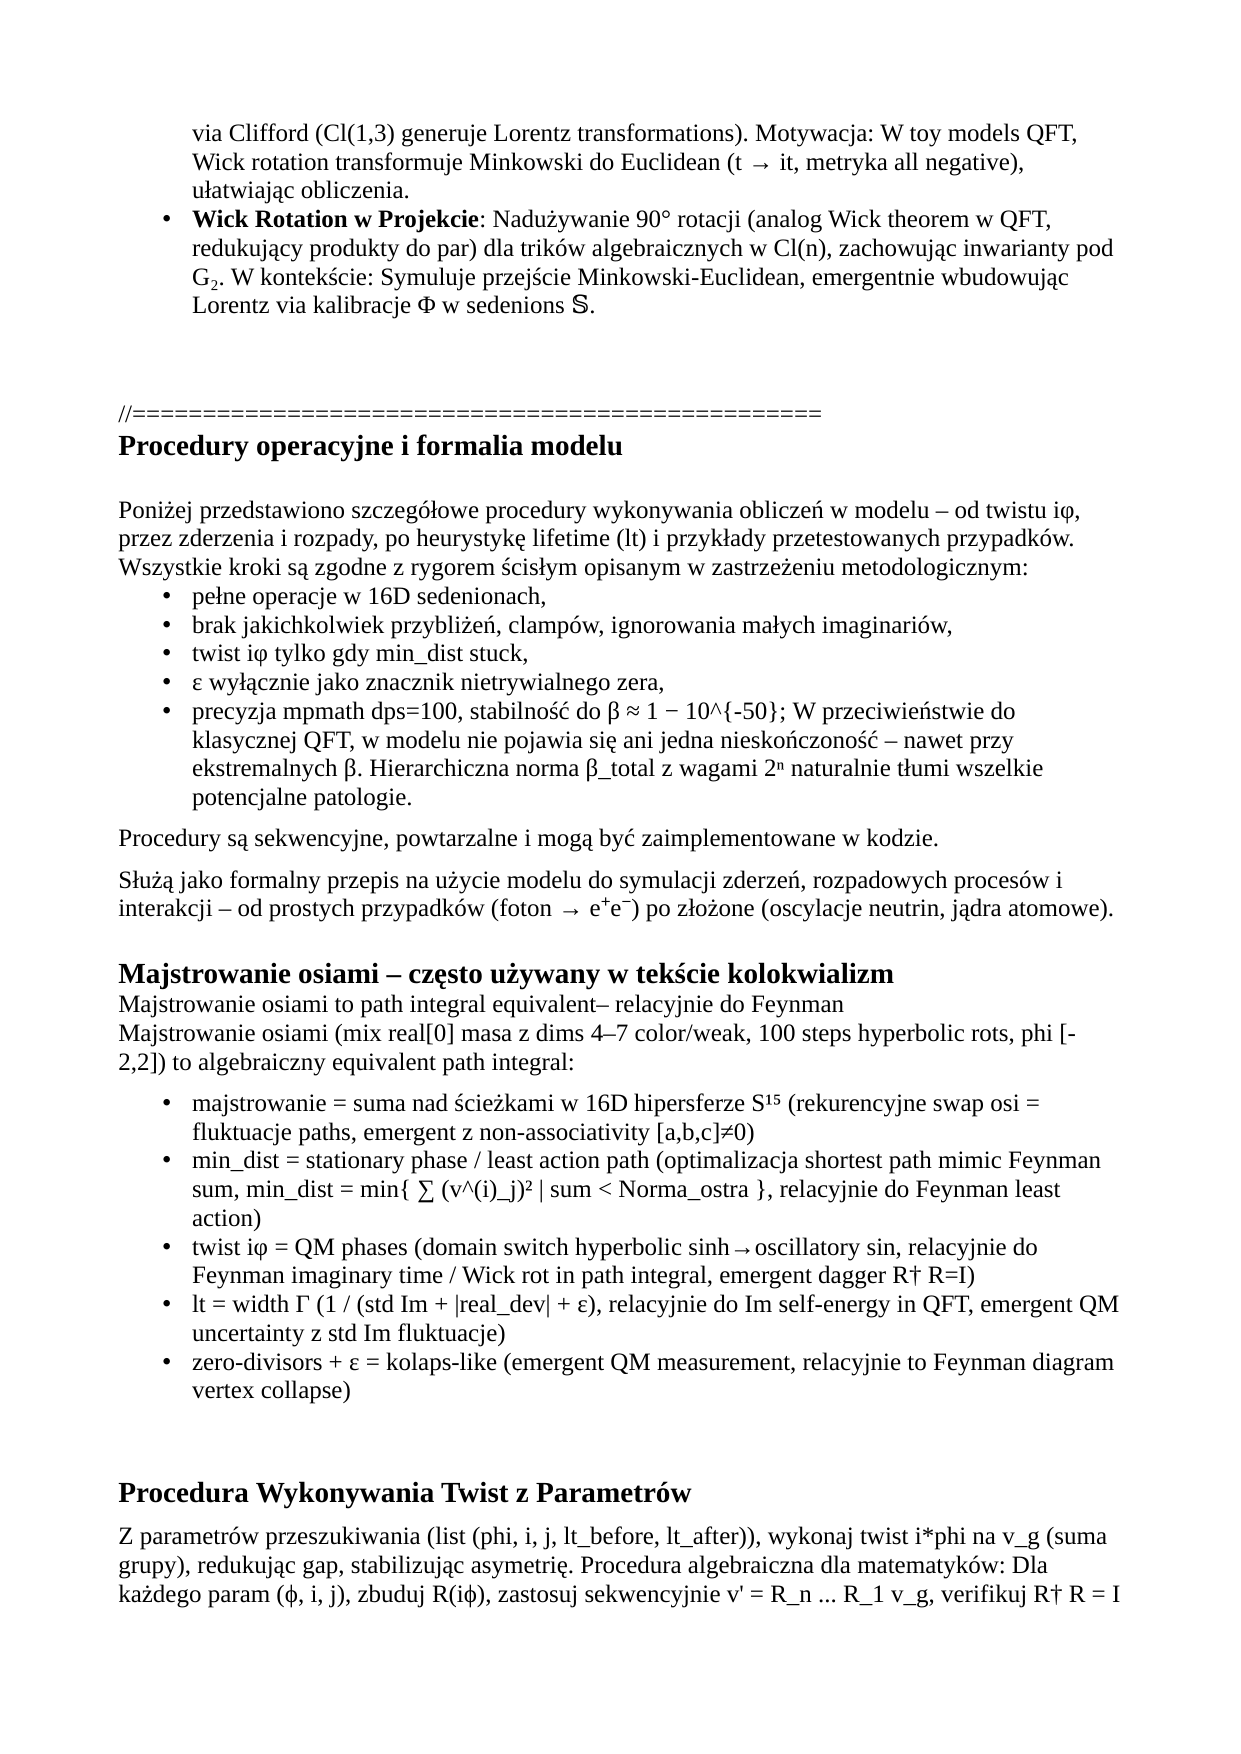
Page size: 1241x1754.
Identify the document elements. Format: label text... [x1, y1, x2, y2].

list pełne operacje w 16D sedenionach, [162, 581, 1122, 610]
text Poniżej przedstawiono szczegółowe procedury wykonywania obliczeń w modelu – od twistu iφ, przez zderzenia i rozpady, po heurystykę lifetime (lt) i przykłady przetestowanych przypadków. Wszystkie kroki są zgodne z rygorem ścisłym opisanym w zastrzeżeniu metodologicznym: [118, 495, 1122, 581]
list via Clifford (Cl(1,3) generuje Lorentz transformations). Motywacja: W toy models QFT, Wick rotation transformuje Minkowski do Euclidean (t → it, metryka all negative), ułatwiając obliczenia. [162, 118, 1122, 204]
list twist iφ = QM phases (domain switch hyperbolic sinh→oscillatory sin, relacyjnie do Feynman imaginary time / Wick rot in path integral, emergent dagger R† R=I) [162, 1232, 1122, 1289]
list majstrowanie = suma nad ścieżkami w 16D hipersferze S¹⁵ (rekurencyjne swap osi = fluktuacje paths, emergent z non-associativity [a,b,c]≠0) [162, 1088, 1122, 1146]
text Procedury operacyjne i formalia modelu [118, 428, 1122, 461]
list brak jakichkolwiek przybliżeń, clampów, ignorowania małych imaginariów, [162, 610, 1122, 638]
text Procedury są sekwencyjne, powtarzalne i mogą być zaimplementowane w kodzie. [118, 823, 1122, 852]
list twist iφ tylko gdy min_dist stuck, [162, 638, 1122, 667]
text Z parametrów przeszukiwania (list (phi, i, j, lt_before, lt_after)), wykonaj twist i*phi na v_g (suma grupy), redukując gap, stabilizując asymetrię. Procedura algebraiczna dla matematyków: Dla każdego param (ϕ, i, j), zbuduj R(iϕ), zastosuj sekwencyjnie v' = R_n ... R_1 v_g, verifikuj R† R = I [118, 1521, 1122, 1608]
list Wick Rotation w Projekcie: Nadużywanie 90° rotacji (analog Wick theorem w QFT, redukujący produkty do par) dla trików algebraicznych w Cl(n), zachowując inwarianty pod G₂. W kontekście: Symuluje przejście Minkowski-Euclidean, emergentnie wbudowując Lorentz via kalibracje Φ w sedenions 𝕊. [162, 204, 1122, 319]
subtitle Procedura Wykonywania Twist z Parametrów [118, 1475, 1122, 1509]
list ε wyłącznie jako znacznik nietrywialnego zera, [162, 667, 1122, 696]
list lt = width Γ (1 / (std Im + |real_dev| + ε), relacyjnie do Im self-energy in QFT, emergent QM uncertainty z std Im fluktuacje) [162, 1289, 1122, 1347]
list precyzja mpmath dps=100, stabilność do β ≈ 1 − 10^{-50}; W przeciwieństwie do klasycznej QFT, w modelu nie pojawia się ani jedna nieskończoność – nawet przy ekstremalnych β. Hierarchiczna norma β_total z wagami 2ⁿ naturalnie tłumi wszelkie potencjalne patologie. [162, 696, 1122, 811]
list min_dist = stationary phase / least action path (optimalizacja shortest path mimic Feynman sum, min_dist = min{ ∑ (v^(i)_j)² | sum < Norma_ostra }, relacyjnie do Feynman least action) [162, 1146, 1122, 1232]
list zero-divisors + ε = kolaps-like (emergent QM measurement, relacyjnie to Feynman diagram vertex collapse) [162, 1347, 1122, 1404]
text Majstrowanie osiami – często używany w tekście kolokwializm [118, 956, 1122, 989]
text Służą jako formalny przepis na użycie modelu do symulacji zderzeń, rozpadowych procesów i interakcji – od prostych przypadków (foton → e⁺e⁻) po złożone (oscylacje neutrin, jądra atomowe). [118, 865, 1122, 922]
subtitle Majstrowanie osiami to path integral equivalent– relacyjnie do Feynman [118, 989, 1122, 1018]
text //================================================= [118, 399, 1122, 428]
text Majstrowanie osiami (mix real[0] masa z dims 4–7 color/weak, 100 steps hyperbolic rots, phi [-2,2]) to algebraiczny equivalent path integral: [118, 1018, 1122, 1076]
